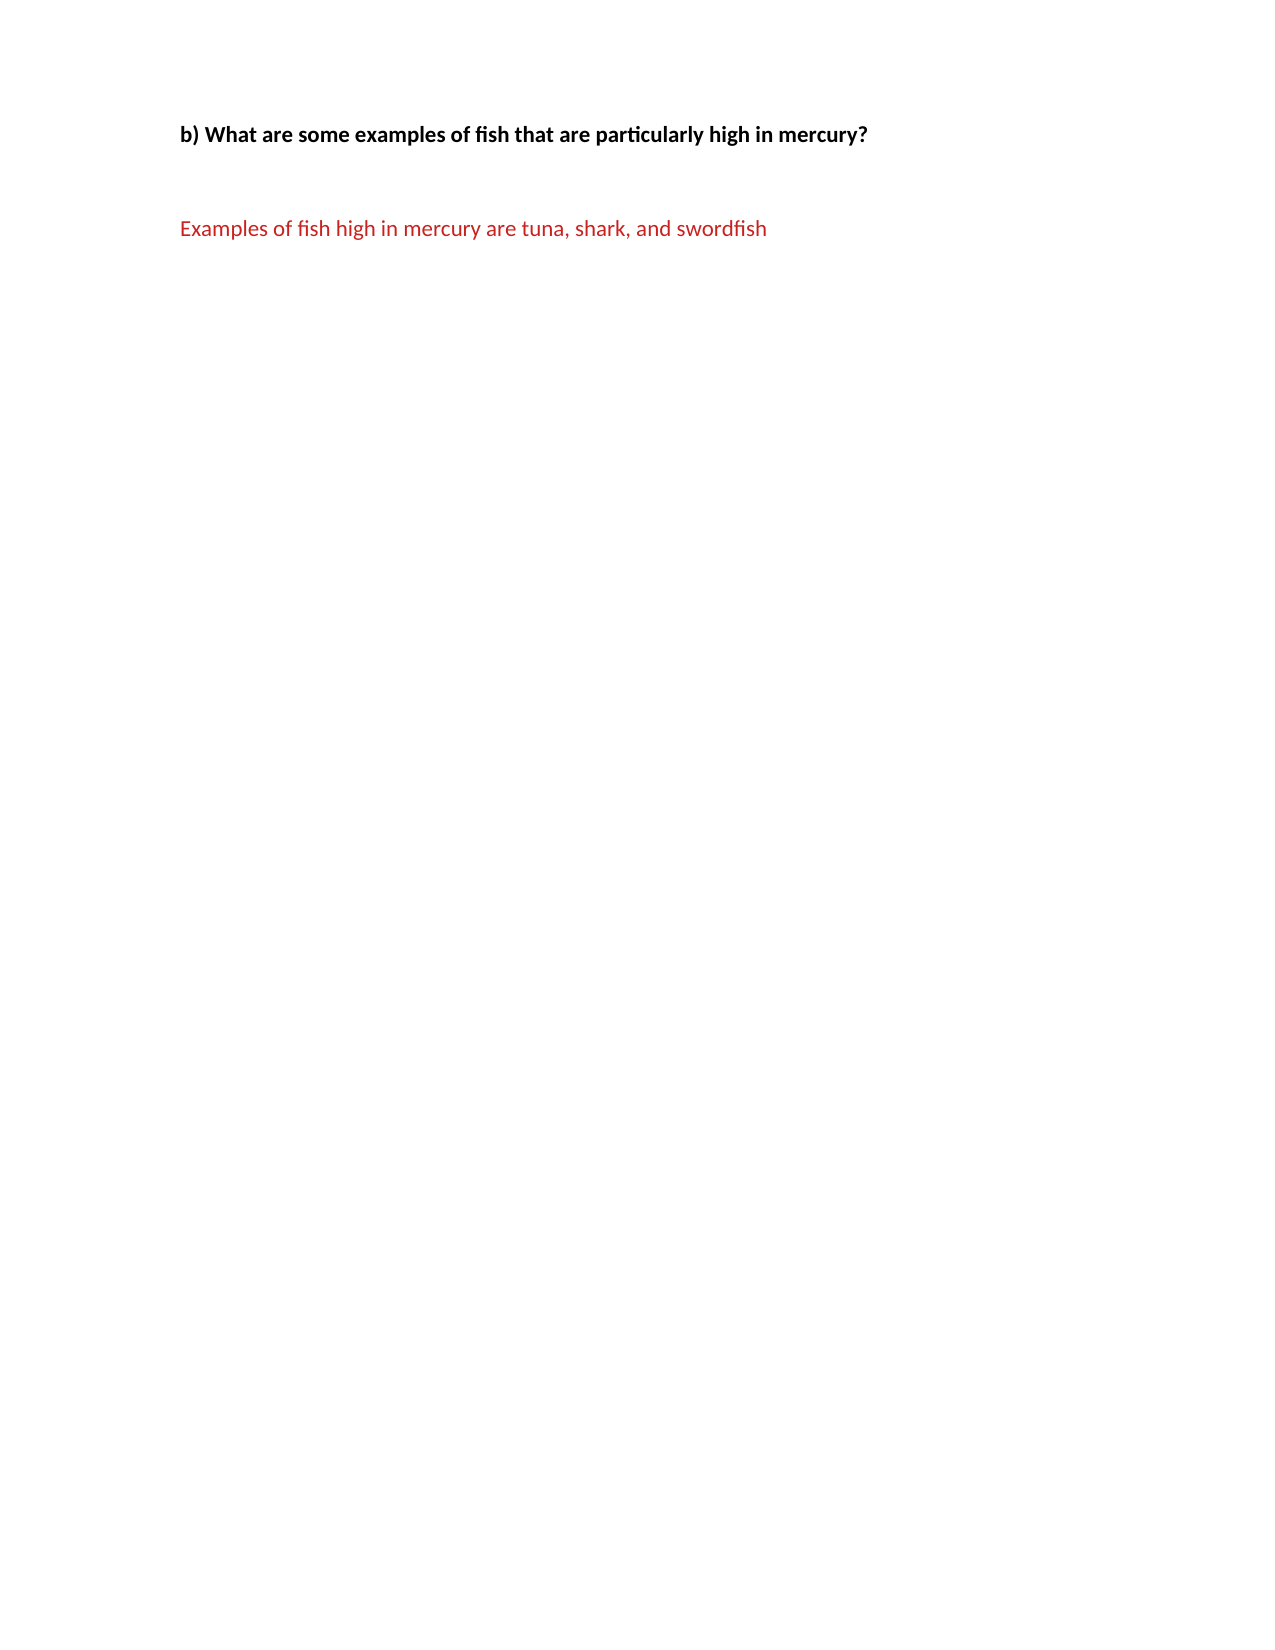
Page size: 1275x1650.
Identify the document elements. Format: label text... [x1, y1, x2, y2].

list b) What are some examples of fish that are particularly high in mercury? [180, 120, 1170, 148]
text Examples of fish high in mercury are tuna, shark, and swordfish [180, 214, 1170, 242]
